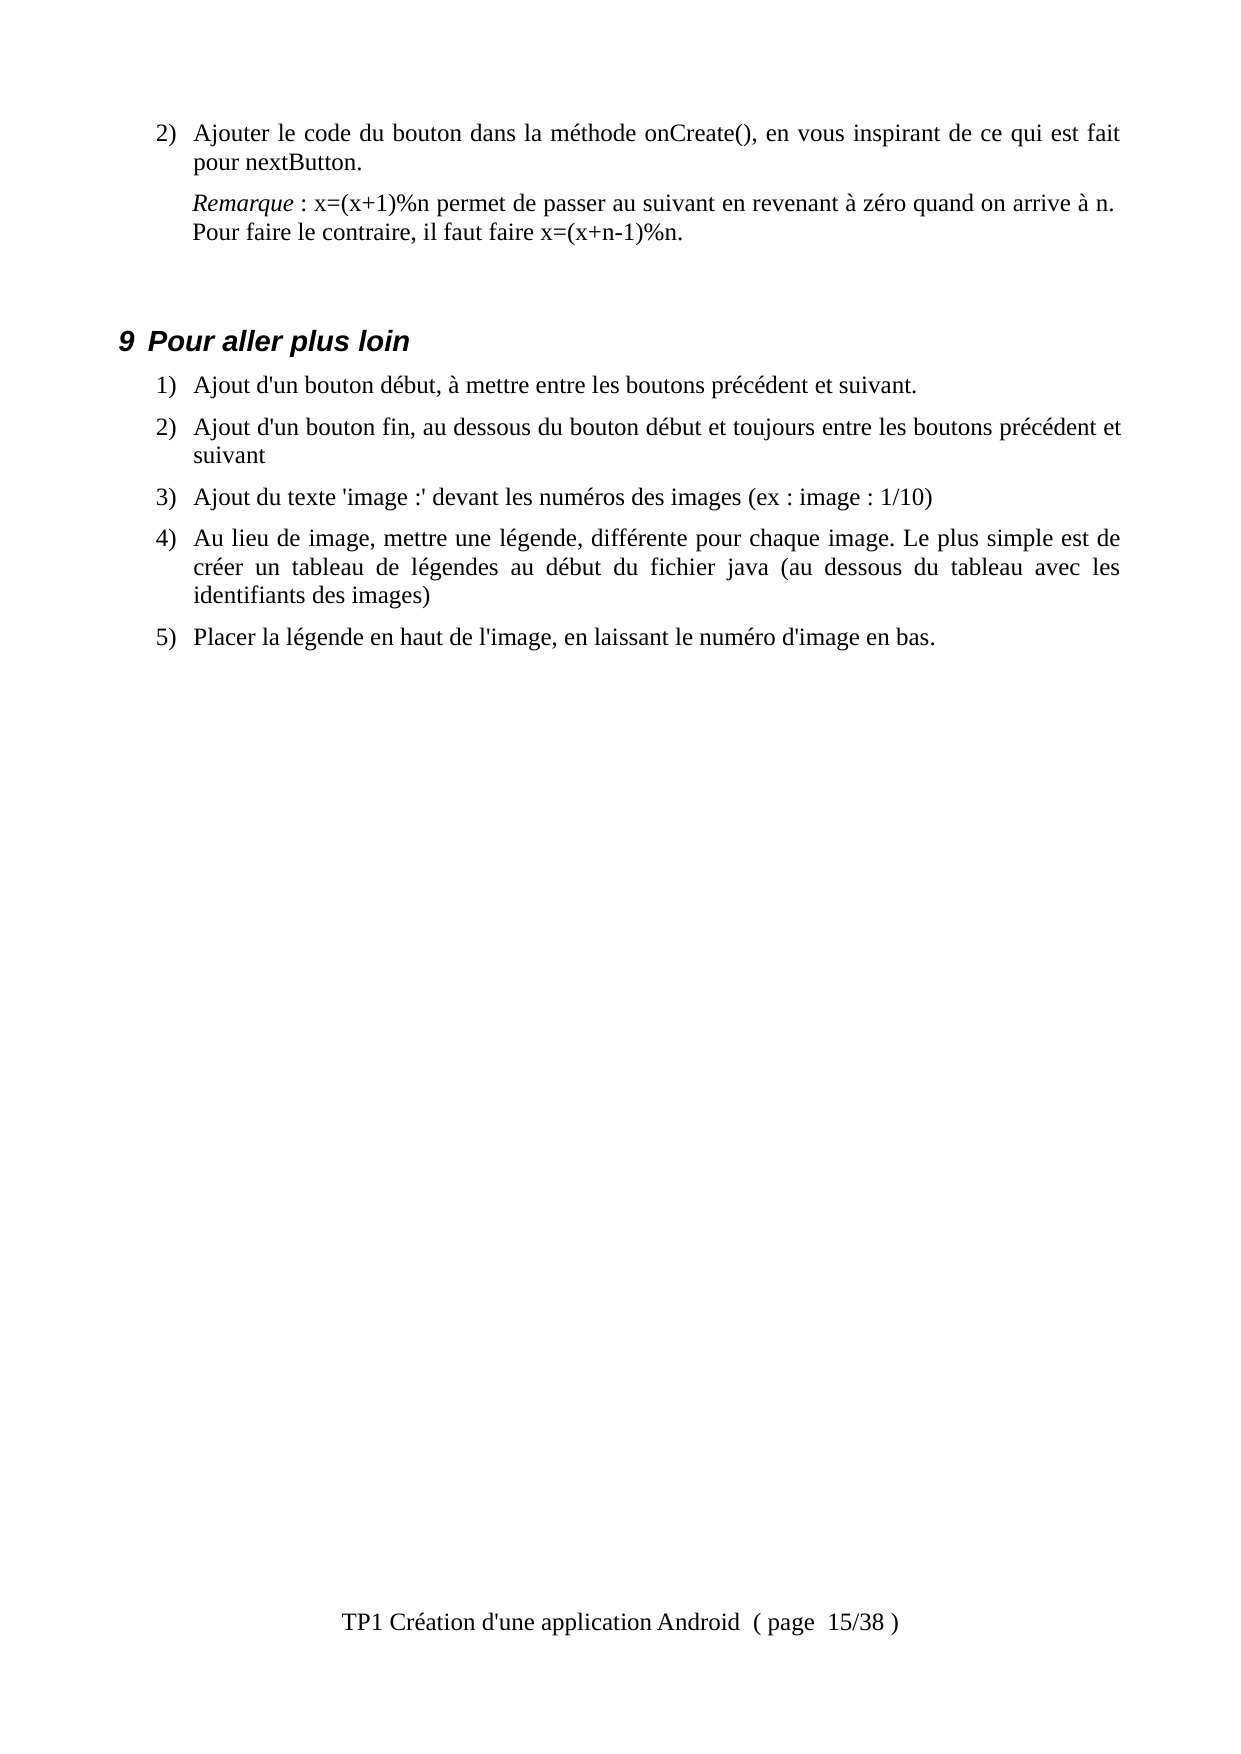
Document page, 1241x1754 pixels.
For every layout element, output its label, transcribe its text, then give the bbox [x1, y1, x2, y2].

list Ajouter le code du bouton dans la méthode onCreate(), en vous inspirant de ce qui est fait pour nextButton. [156, 118, 1122, 176]
list Au lieu de image, mettre une légende, différente pour chaque image. Le plus simple est de créer un tableau de légendes au début du fichier java (au dessous du tableau avec les identifiants des images) [156, 523, 1122, 609]
text Remarque : x=(x+1)%n permet de passer au suivant en revenant à zéro quand on arrive à n. Pour faire le contraire, il faut faire x=(x+n-1)%n. [118, 188, 1122, 246]
list Placer la légende en haut de l'image, en laissant le numéro d'image en bas. [156, 622, 1122, 650]
list Ajout d'un bouton début, à mettre entre les boutons précédent et suivant. [156, 370, 1122, 399]
list Ajout du texte 'image :' devant les numéros des images (ex : image : 1/10) [156, 482, 1122, 510]
list Ajout d'un bouton fin, au dessous du bouton début et toujours entre les boutons précédent et suivant [156, 412, 1122, 469]
subtitle Pour aller plus loin [118, 324, 1122, 358]
